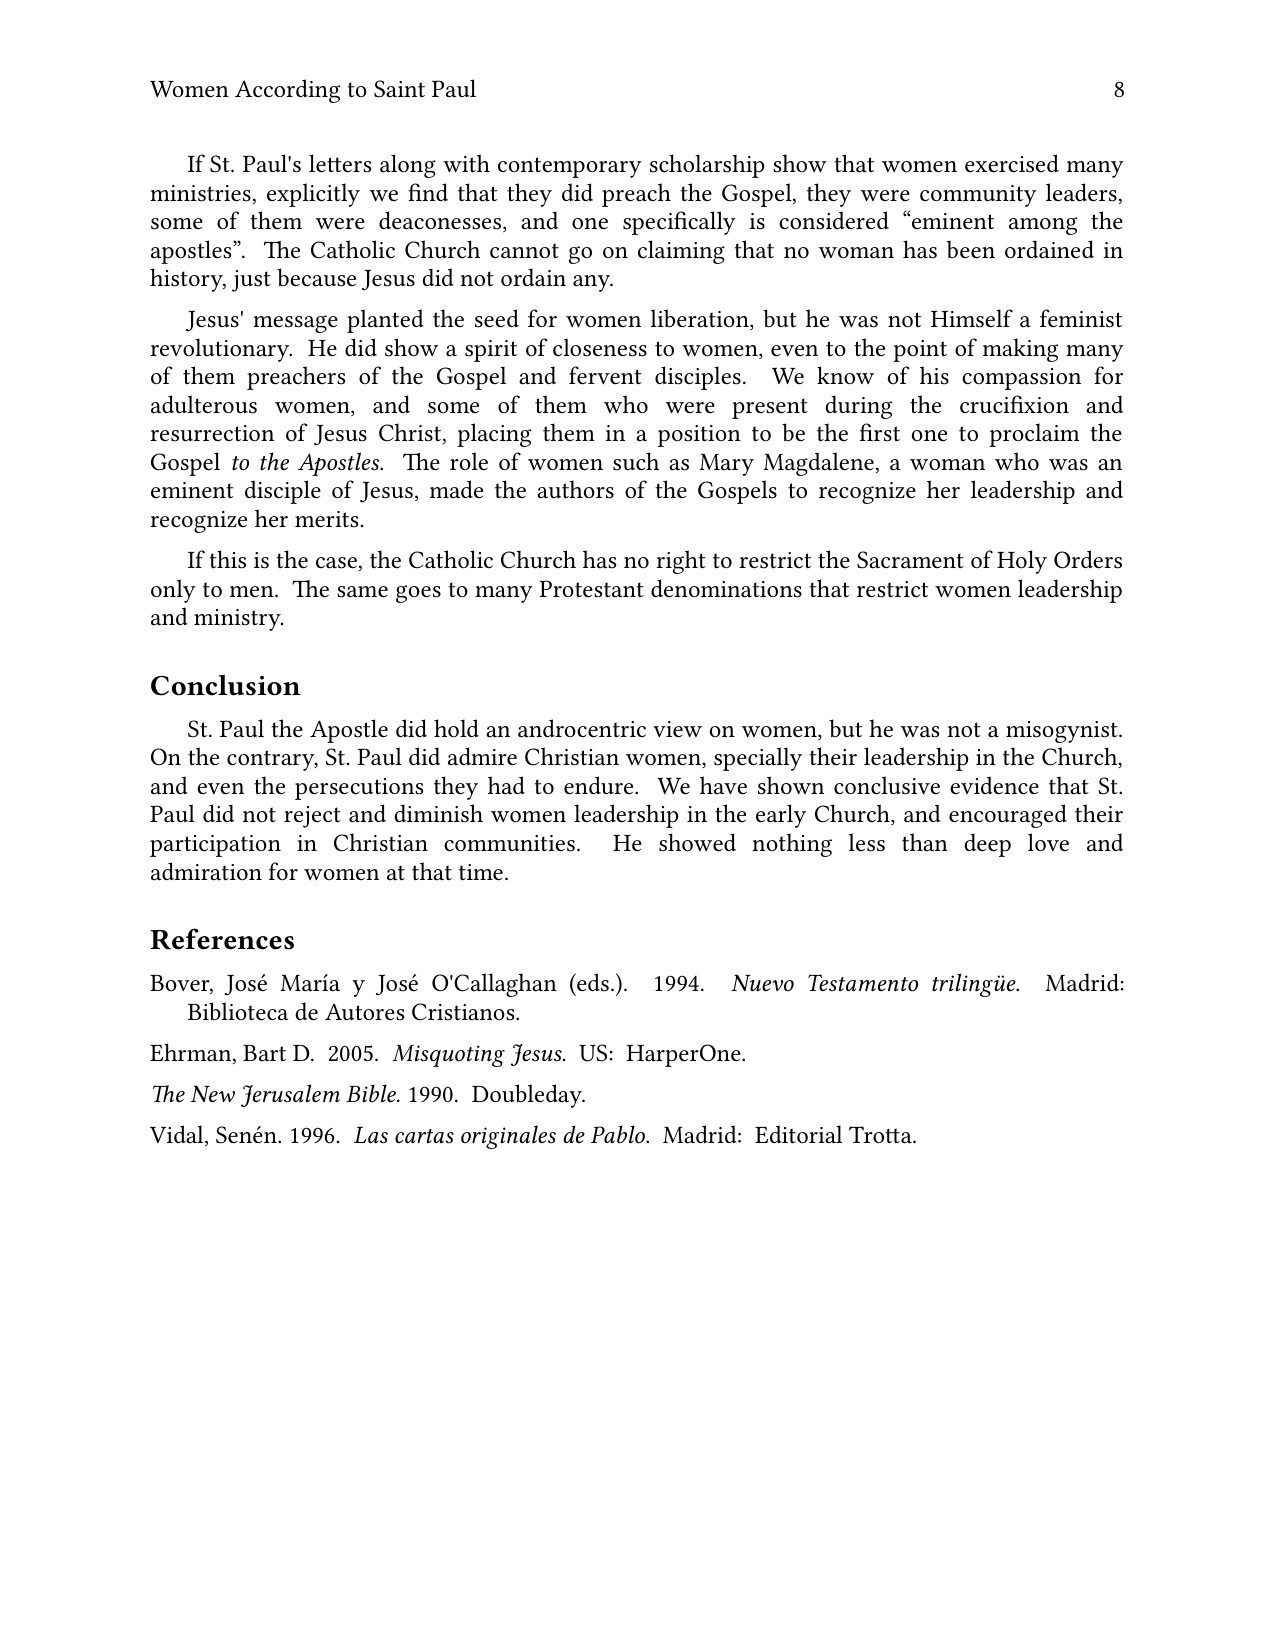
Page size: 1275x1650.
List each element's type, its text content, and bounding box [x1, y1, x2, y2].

subtitle References [150, 924, 1125, 957]
text Ehrman, Bart D. 2005. Misquoting Jesus. US: HarperOne. [150, 1039, 1125, 1067]
text Vidal, Senén. 1996. Las cartas originales de Pablo. Madrid: Editorial Trotta. [150, 1121, 1125, 1149]
text Bover, José María y José O'Callaghan (eds.). 1994. Nuevo Testamento trilingüe. Madrid: Biblioteca de Autores Cristianos. [150, 969, 1125, 1026]
subtitle Conclusion [150, 669, 1125, 702]
text If St. Paul's letters along with contemporary scholarship show that women exercised many ministries, explicitly we find that they did preach the Gospel, they were community leaders, some of them were deaconesses, and one specifically is considered “eminent among the apostles”. The Catholic Church cannot go on claiming that no woman has been ordained in history, just because Jesus did not ordain any. [150, 150, 1125, 293]
text If this is the case, the Catholic Church has no right to restrict the Sacrament of Holy Orders only to men. The same goes to many Protestant denominations that restrict women leadership and ministry. [150, 546, 1125, 632]
text The New Jerusalem Bible. 1990. Doubleday. [150, 1080, 1125, 1108]
text Jesus' message planted the seed for women liberation, but he was not Himself a feminist revolutionary. He did show a spirit of closeness to women, even to the point of making many of them preachers of the Gospel and fervent disciples. We know of his compassion for adulterous women, and some of them who were present during the crucifixion and resurrection of Jesus Christ, placing them in a position to be the first one to proclaim the Gospel to the Apostles. The role of women such as Mary Magdalene, a woman who was an eminent disciple of Jesus, made the authors of the Gospels to recognize her leadership and recognize her merits. [150, 305, 1125, 533]
text St. Paul the Apostle did hold an androcentric view on women, but he was not a misogynist. On the contrary, St. Paul did admire Christian women, specially their leadership in the Church, and even the persecutions they had to endure. We have shown conclusive evidence that St. Paul did not reject and diminish women leadership in the early Church, and encouraged their participation in Christian communities. He showed nothing less than deep love and admiration for women at that time. [150, 715, 1125, 886]
